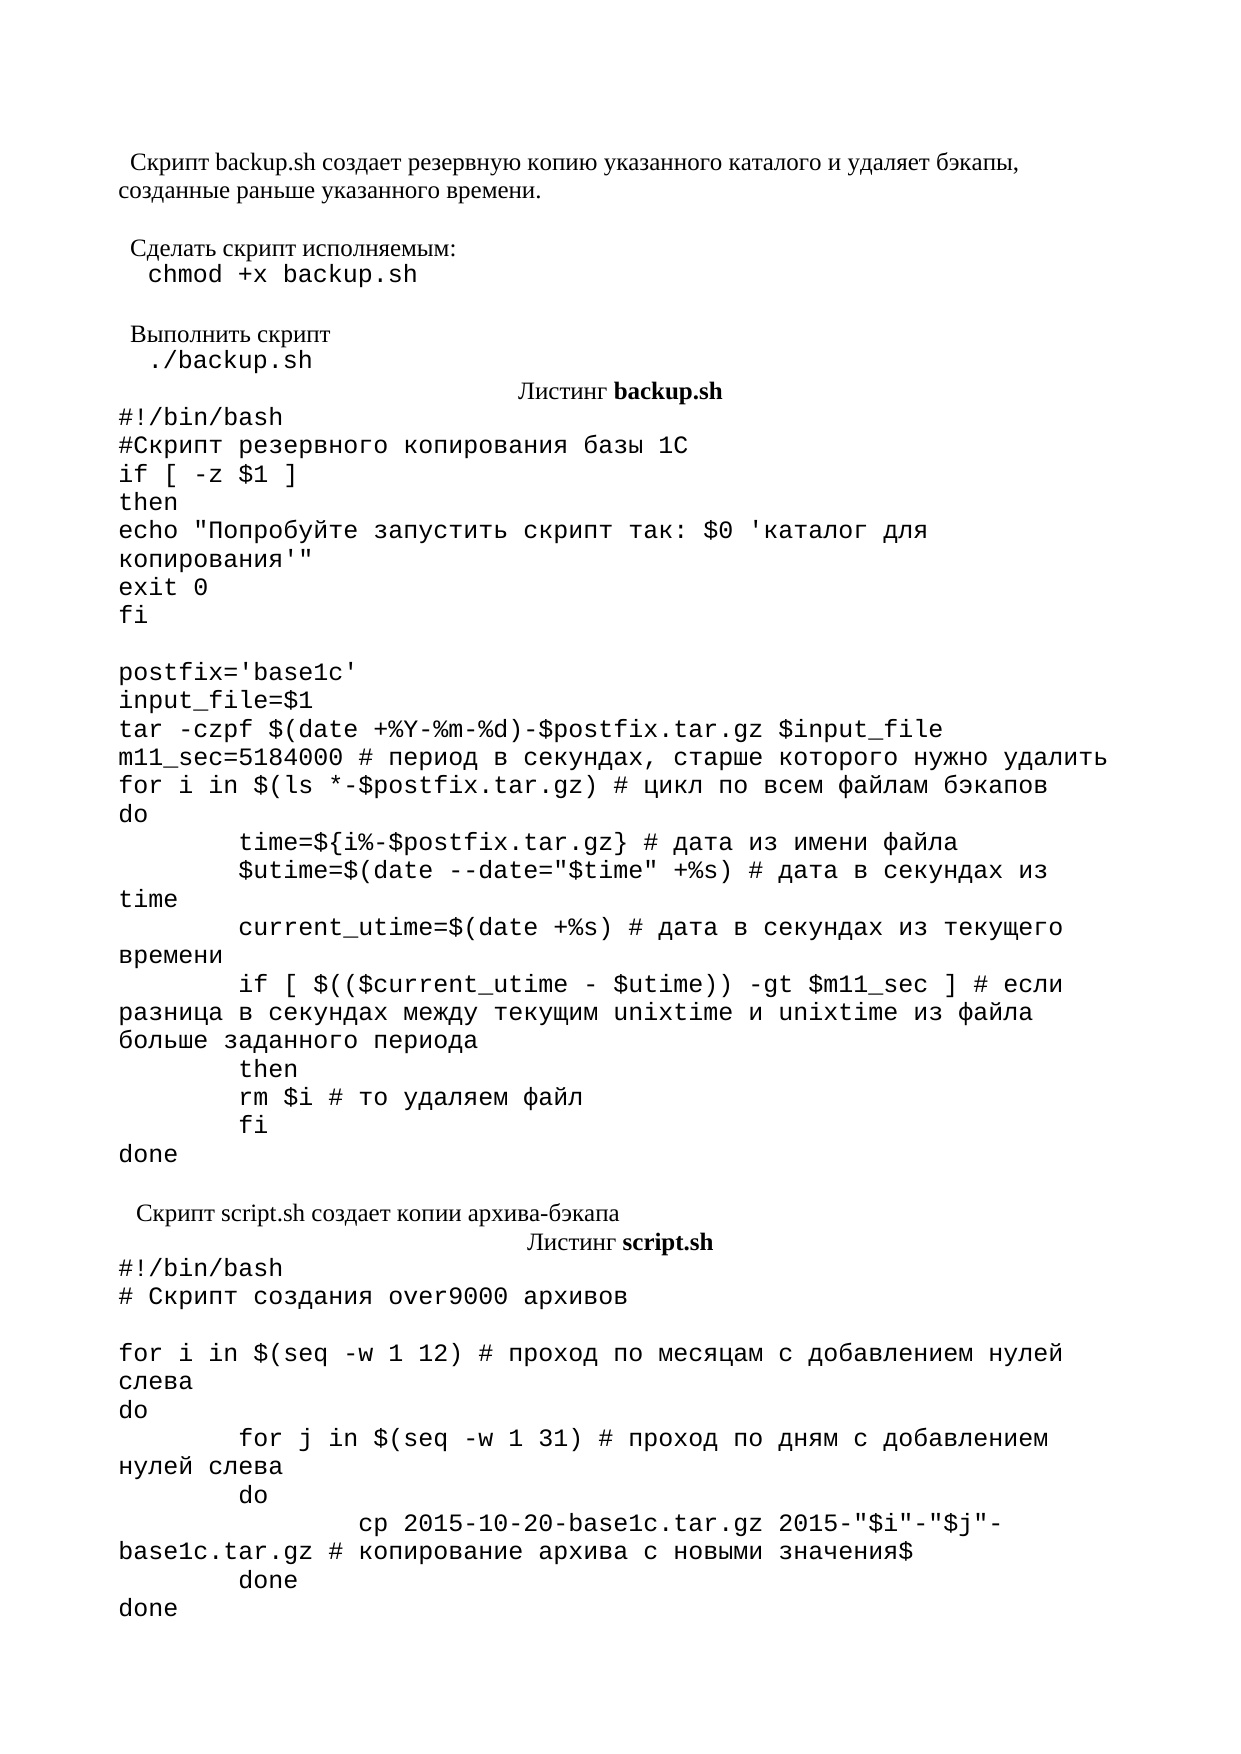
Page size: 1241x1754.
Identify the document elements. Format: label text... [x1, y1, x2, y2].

text fi [118, 1113, 1122, 1141]
text then [118, 490, 1122, 518]
text Скрипт backup.sh создает резервную копию указанного каталого и удаляет бэкапы, созданные раньше указанного времени. [118, 147, 1122, 204]
text done [118, 1596, 1122, 1624]
text Скрипт script.sh создает копии архива-бэкапа [118, 1198, 1122, 1227]
text Листинг script.sh [118, 1227, 1122, 1256]
text Сделать скрипт исполняемым: [118, 233, 1122, 262]
text do [118, 801, 1122, 830]
text do [118, 1482, 1122, 1511]
text done [118, 1567, 1122, 1596]
text Листинг backup.sh [118, 376, 1122, 405]
text m11_sec=5184000 # период в секундах, старше которого нужно удалить [118, 745, 1122, 773]
text fi [118, 603, 1122, 631]
text for j in $(seq -w 1 31) # проход по дням с добавлением нулей слева [118, 1426, 1122, 1482]
text then [118, 1056, 1122, 1085]
text cp 2015-10-20-base1c.tar.gz 2015-"$i"-"$j"-base1c.tar.gz # копирование архива с новыми значения$ [118, 1511, 1122, 1567]
text #!/bin/bash [118, 1256, 1122, 1284]
text for i in $(seq -w 1 12) # проход по месяцам с добавлением нулей слева [118, 1341, 1122, 1397]
text input_file=$1 [118, 688, 1122, 716]
text #Скрипт резервного копирования базы 1С [118, 433, 1122, 461]
text # Скрипт создания over9000 архивов [118, 1284, 1122, 1312]
text echo "Попробуйте запустить скрипт так: $0 'каталог для копирования'" [118, 518, 1122, 575]
text Выполнить скрипт [118, 319, 1122, 348]
text current_utime=$(date +%s) # дата в секундах из текущего времени [118, 915, 1122, 971]
text chmod +x backup.sh [148, 262, 1122, 290]
text done [118, 1141, 1122, 1170]
text rm $i # то удаляем файл [118, 1085, 1122, 1113]
text if [ $(($current_utime - $utime)) -gt $m11_sec ] # если разница в секундах между текущим unixtime и unixtime из файла больше заданного периода [118, 971, 1122, 1056]
text #!/bin/bash [118, 405, 1122, 433]
text ./backup.sh [148, 348, 1122, 376]
text if [ -z $1 ] [118, 461, 1122, 490]
text postfix='base1c' [118, 660, 1122, 688]
text $utime=$(date --date="$time" +%s) # дата в секундах из time [118, 858, 1122, 915]
text tar -czpf $(date +%Y-%m-%d)-$postfix.tar.gz $input_file [118, 716, 1122, 745]
text exit 0 [118, 575, 1122, 603]
text do [118, 1397, 1122, 1426]
text for i in $(ls *-$postfix.tar.gz) # цикл по всем файлам бэкапов [118, 773, 1122, 801]
text time=${i%-$postfix.tar.gz} # дата из имени файла [118, 830, 1122, 858]
